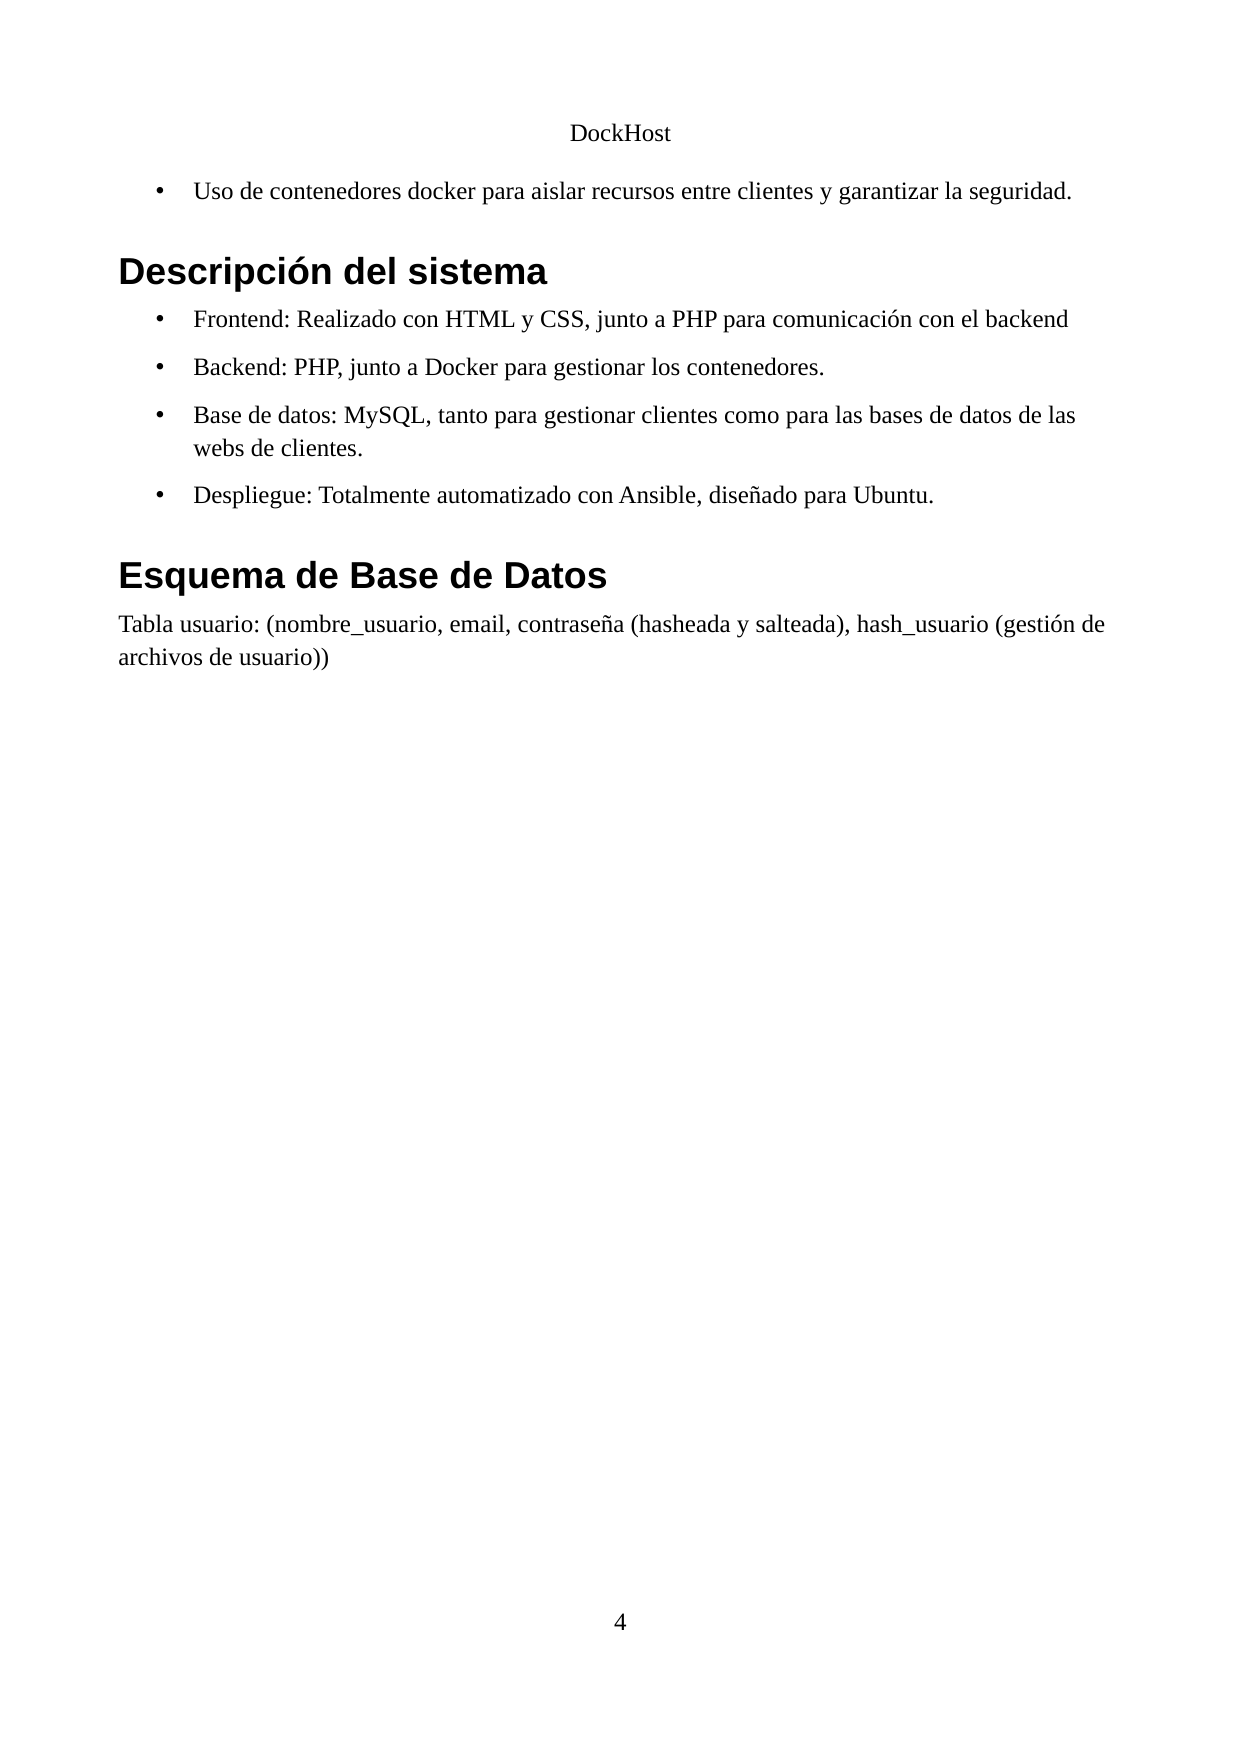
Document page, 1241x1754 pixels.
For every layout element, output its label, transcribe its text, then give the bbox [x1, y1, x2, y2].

list Uso de contenedores docker para aislar recursos entre clientes y garantizar la seguridad. [156, 176, 1122, 205]
list Base de datos: MySQL, tanto para gestionar clientes como para las bases de datos de las webs de clientes. [156, 400, 1122, 462]
list Backend: PHP, junto a Docker para gestionar los contenedores. [156, 352, 1122, 381]
text Tabla usuario: (nombre_usuario, email, contraseña (hasheada y salteada), hash_usuario (gestión de archivos de usuario)) [118, 609, 1122, 670]
list Despliegue: Totalmente automatizado con Ansible, diseñado para Ubuntu. [156, 480, 1122, 509]
list Frontend: Realizado con HTML y CSS, junto a PHP para comunicación con el backend [156, 304, 1122, 333]
subtitle Descripción del sistema [118, 249, 1122, 292]
subtitle Esquema de Base de Datos [118, 553, 1122, 596]
